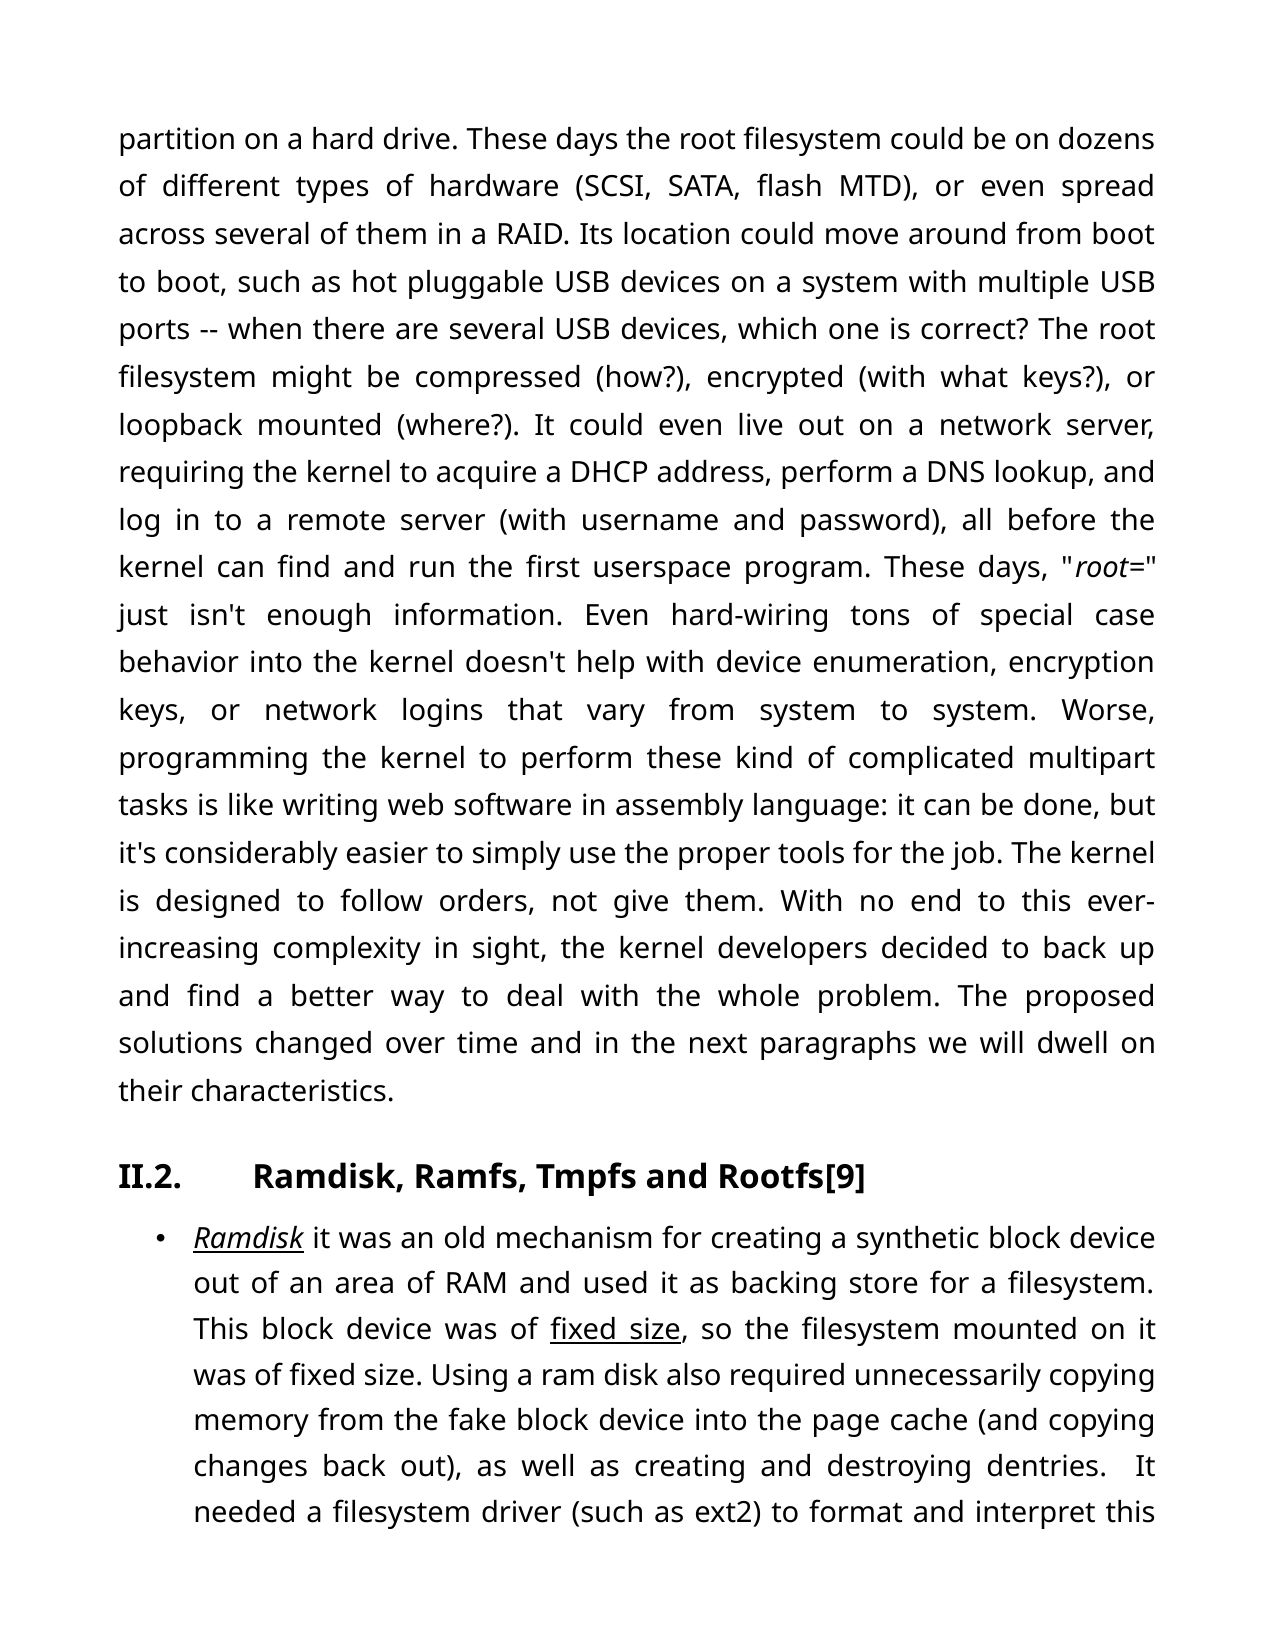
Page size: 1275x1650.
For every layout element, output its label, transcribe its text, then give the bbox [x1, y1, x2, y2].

subtitle Ramdisk, Ramfs, Tmpfs and Rootfs[9] [118, 1153, 1157, 1199]
list Ramdisk it was an old mechanism for creating a synthetic block device out of an area of RAM and used it as backing store for a filesystem. This block device was of fixed size, so the filesystem mounted on it was of fixed size. Using a ram disk also required unnecessarily copying memory from the fake block device into the page cache (and copying changes back out), as well as creating and destroying dentries. It needed a filesystem driver (such as ext2) to format and interpret this [156, 1217, 1157, 1531]
text partition on a hard drive. These days the root filesystem could be on dozens of different types of hardware (SCSI, SATA, flash MTD), or even spread across several of them in a RAID. Its location could move around from boot to boot, such as hot pluggable USB devices on a system with multiple USB ports -- when there are several USB devices, which one is correct? The root filesystem might be compressed (how?), encrypted (with what keys?), or loopback mounted (where?). It could even live out on a network server, requiring the kernel to acquire a DHCP address, perform a DNS lookup, and log in to a remote server (with username and password), all before the kernel can find and run the first userspace program. These days, "root=" just isn't enough information. Even hard-wiring tons of special case behavior into the kernel doesn't help with device enumeration, encryption keys, or network logins that vary from system to system. Worse, programming the kernel to perform these kind of complicated multipart tasks is like writing web software in assembly language: it can be done, but it's considerably easier to simply use the proper tools for the job. The kernel is designed to follow orders, not give them. With no end to this ever-increasing complexity in sight, the kernel developers decided to back up and find a better way to deal with the whole problem. The proposed solutions changed over time and in the next paragraphs we will dwell on their characteristics. [118, 118, 1157, 1110]
